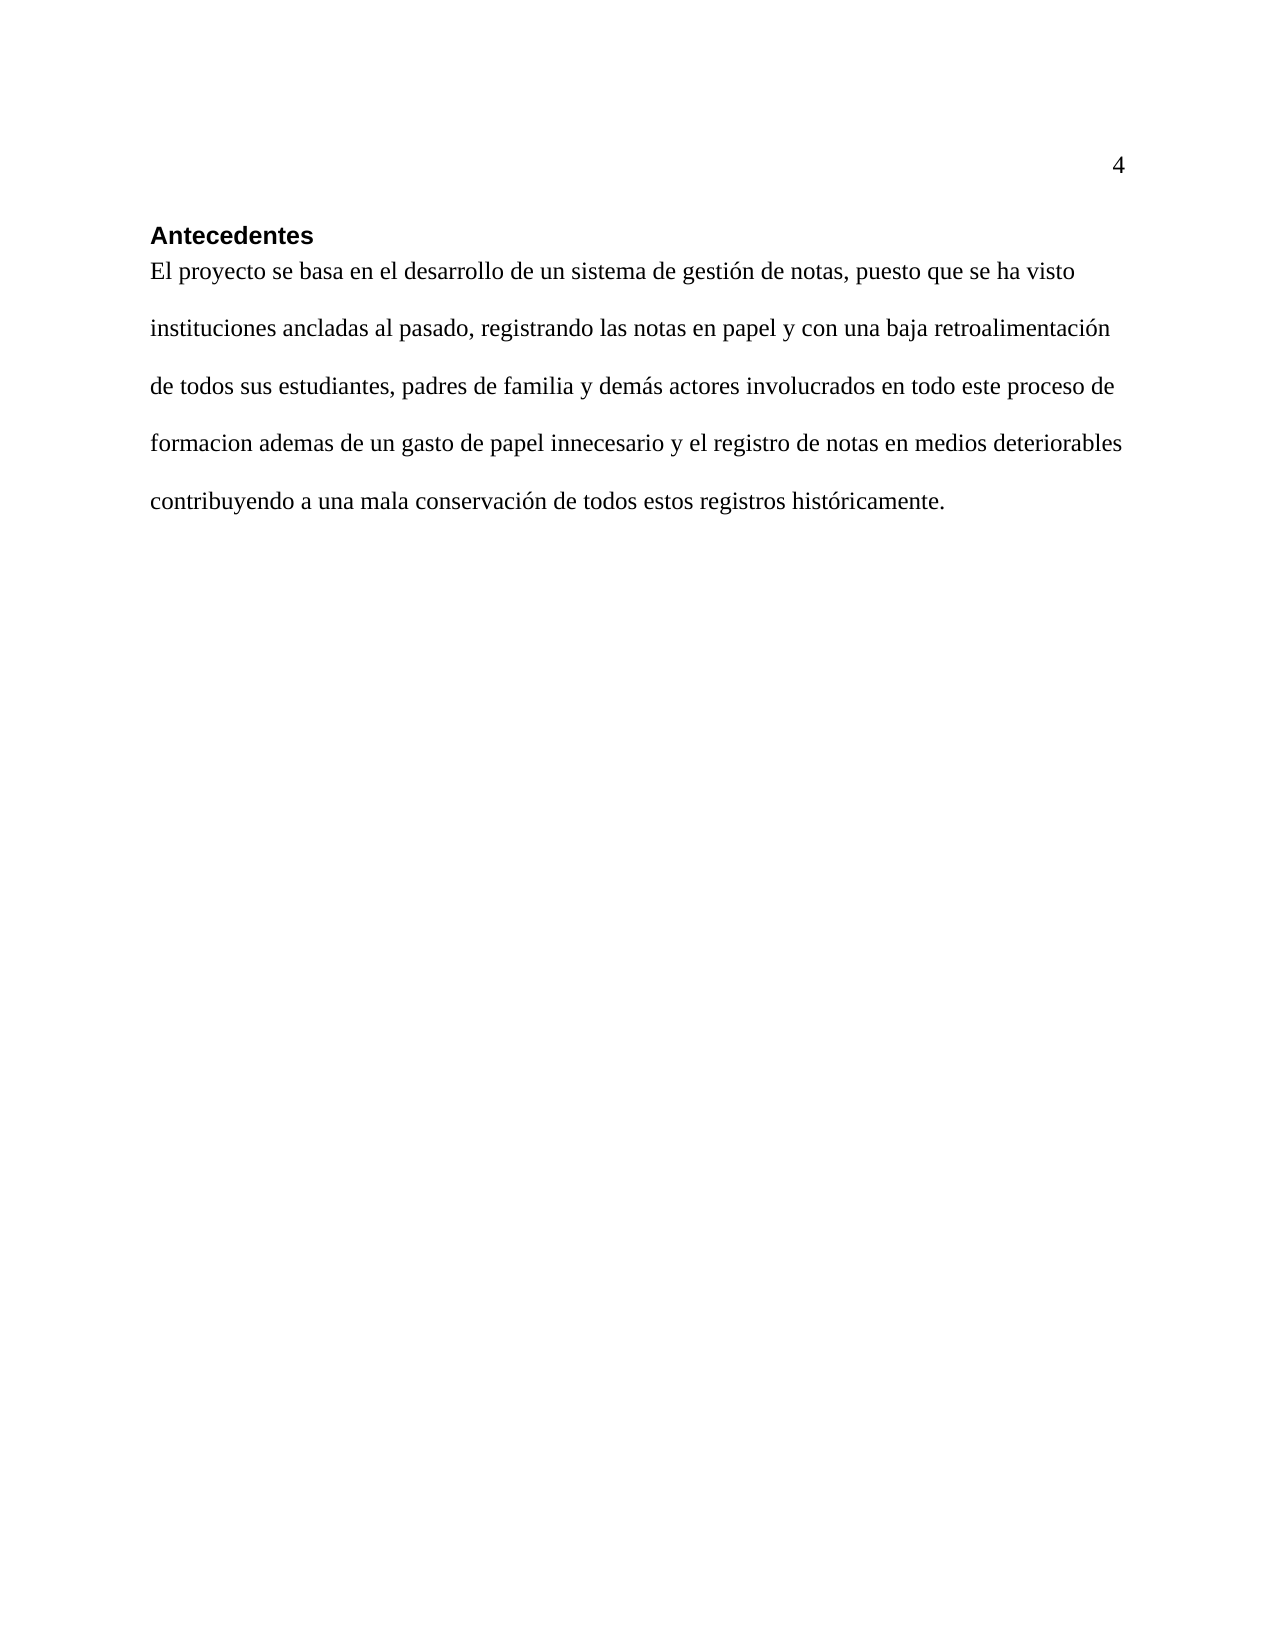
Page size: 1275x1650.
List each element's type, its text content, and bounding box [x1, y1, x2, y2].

text El proyecto se basa en el desarrollo de un sistema de gestión de notas, puesto que se ha visto instituciones ancladas al pasado, registrando las notas en papel y con una baja retroalimentación de todos sus estudiantes, padres de familia y demás actores involucrados en todo este proceso de formacion ademas de un gasto de papel innecesario y el registro de notas en medios deteriorables contribuyendo a una mala conservación de todos estos registros históricamente. [150, 256, 1125, 514]
subtitle Antecedentes [150, 221, 1125, 249]
